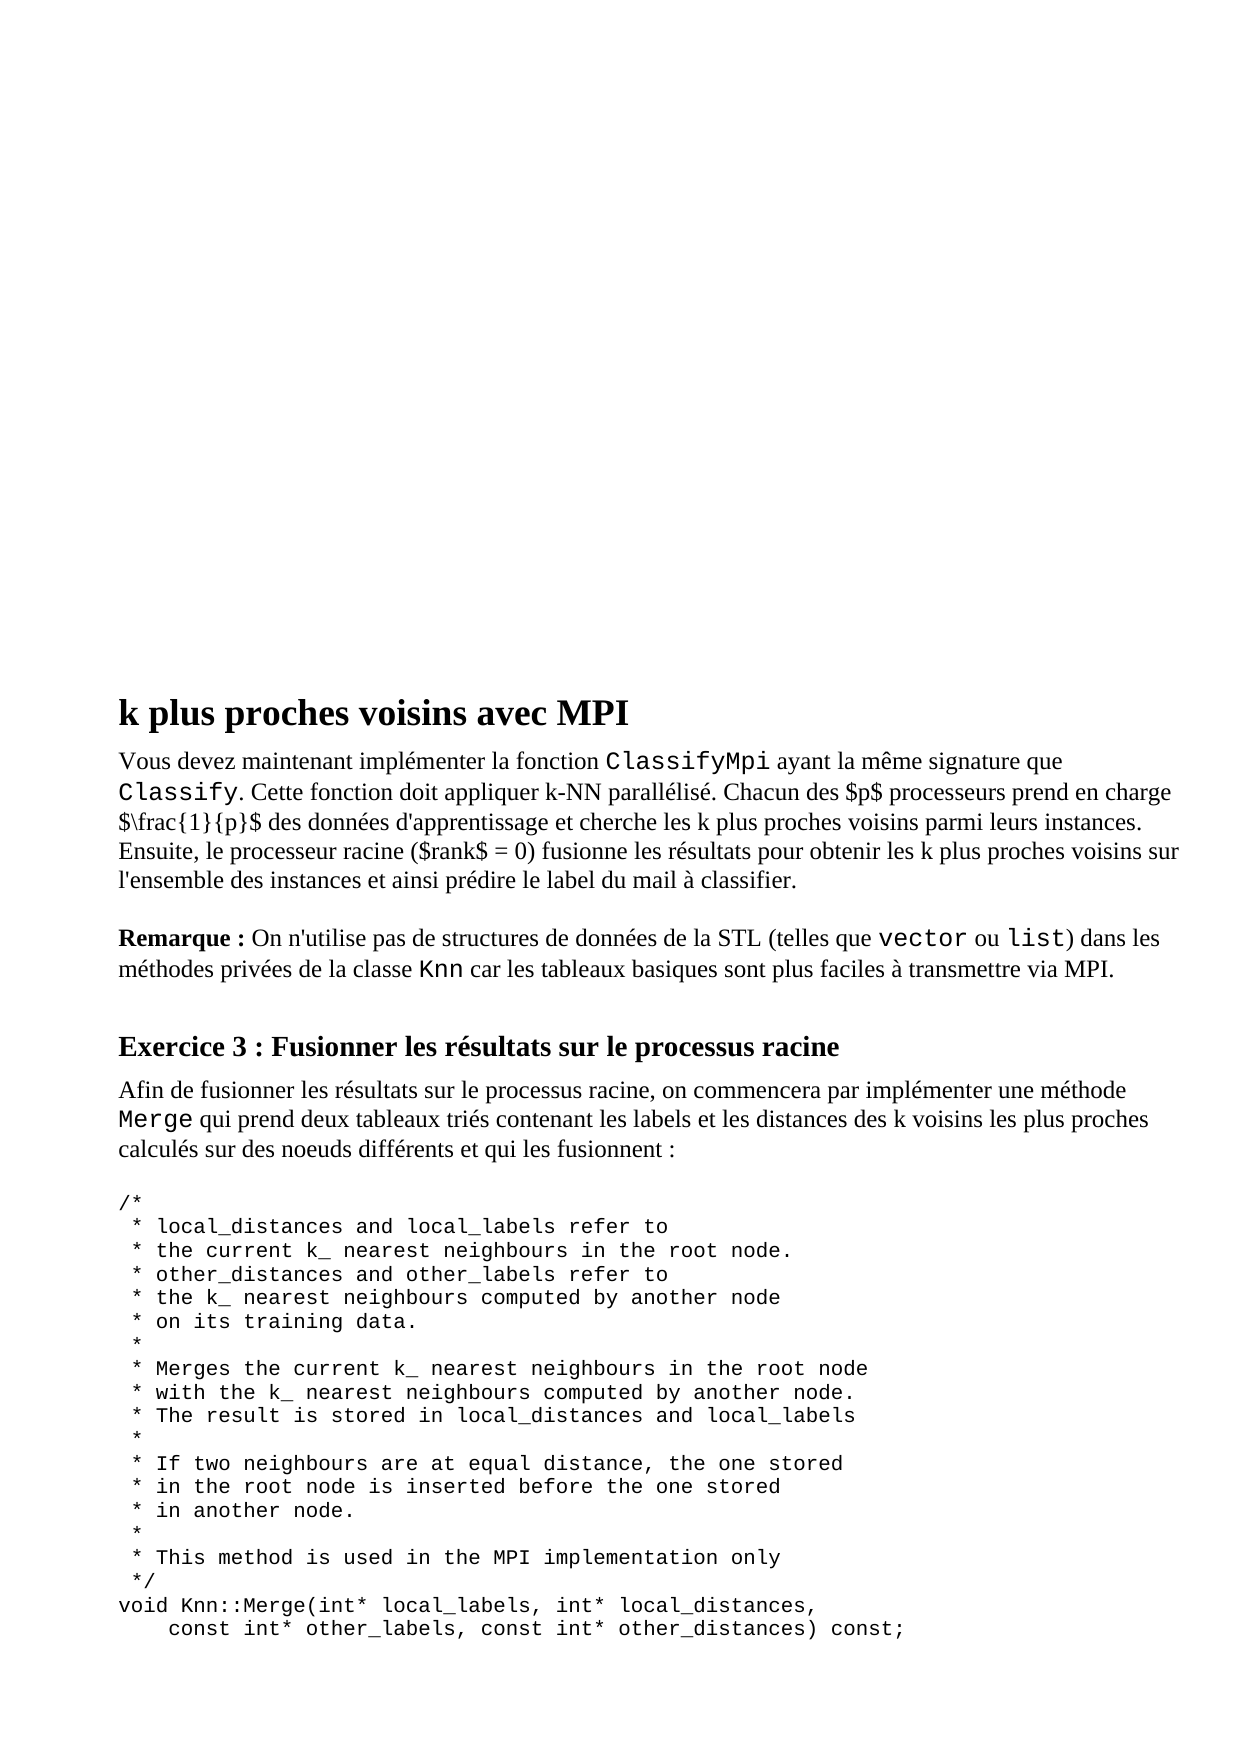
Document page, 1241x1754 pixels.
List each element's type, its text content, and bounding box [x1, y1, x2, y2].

text * local_distances and local_labels refer to [118, 1216, 1181, 1240]
text * [118, 1429, 1181, 1453]
text Vous devez maintenant implémenter la fonction ClassifyMpi ayant la même signature que Classify. Cette fonction doit appliquer k-NN parallélisé. Chacun des $p$ processeurs prend en charge $\frac{1}{p}$ des données d'apprentissage et cherche les k plus proches voisins parmi leurs instances. Ensuite, le processeur racine ($rank$ = 0) fusionne les résultats pour obtenir les k plus proches voisins sur l'ensemble des instances et ainsi prédire le label du mail à classifier. [118, 746, 1181, 894]
text * other_distances and other_labels refer to [118, 1264, 1181, 1287]
text * [118, 1524, 1181, 1547]
text * This method is used in the MPI implementation only [118, 1547, 1181, 1571]
text Afin de fusionner les résultats sur le processus racine, on commencera par implémenter une méthode Merge qui prend deux tableaux triés contenant les labels et les distances des k voisins les plus proches calculés sur des noeuds différents et qui les fusionnent : [118, 1075, 1181, 1163]
text void Knn::Merge(int* local_labels, int* local_distances, [118, 1595, 1181, 1618]
text * If two neighbours are at equal distance, the one stored [118, 1453, 1181, 1476]
subtitle Exercice 3 : Fusionner les résultats sur le processus racine [118, 1029, 1181, 1062]
text * in another node. [118, 1500, 1181, 1524]
text * in the root node is inserted before the one stored [118, 1476, 1181, 1500]
text * the k_ nearest neighbours computed by another node [118, 1287, 1181, 1311]
text /* [118, 1193, 1181, 1216]
text * the current k_ nearest neighbours in the root node. [118, 1240, 1181, 1264]
text Remarque : On n'utilise pas de structures de données de la STL (telles que vector ou list) dans les méthodes privées de la classe Knn car les tableaux basiques sont plus faciles à transmettre via MPI. [118, 923, 1181, 985]
text * [118, 1334, 1181, 1358]
subtitle k plus proches voisins avec MPI [118, 690, 1181, 733]
text const int* other_labels, const int* other_distances) const; [118, 1618, 1181, 1642]
text * The result is stored in local_distances and local_labels [118, 1406, 1181, 1429]
text * with the k_ nearest neighbours computed by another node. [118, 1382, 1181, 1406]
text * on its training data. [118, 1311, 1181, 1334]
text */ [118, 1571, 1181, 1595]
text * Merges the current k_ nearest neighbours in the root node [118, 1358, 1181, 1382]
